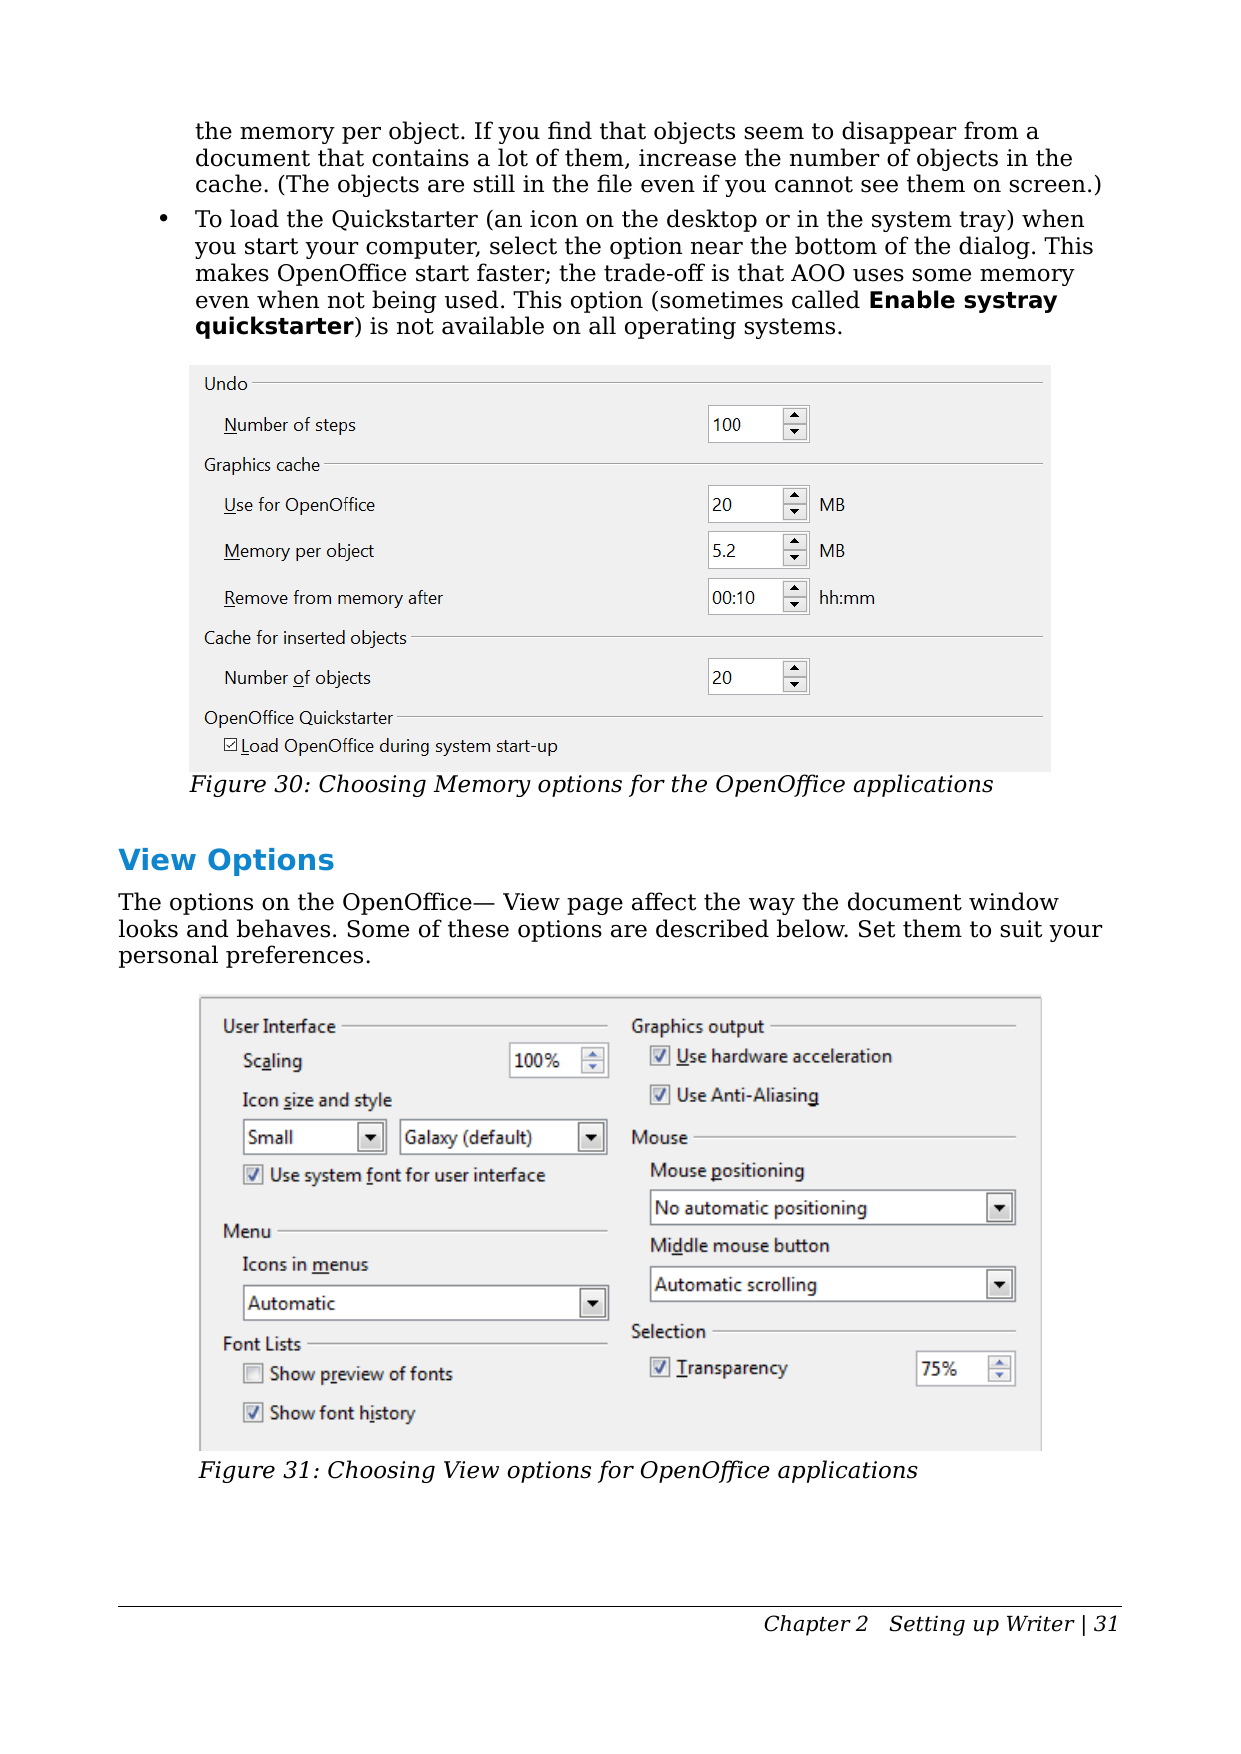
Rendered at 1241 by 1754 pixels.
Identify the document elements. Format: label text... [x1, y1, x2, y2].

text Figure 31: Choosing View options for OpenOffice applications [198, 1457, 1042, 1484]
subtitle View Options [118, 843, 1122, 877]
text The options on the OpenOffice— View page affect the way the document window looks and behaves. Some of these options are described below. Set them to suit your personal preferences. [118, 889, 1122, 969]
picture [198, 994, 1042, 1451]
list the memory per object. If you find that objects seem to disappear from a document that contains a lot of them, increase the number of objects in the cache. (The objects are still in the file even if you cannot see them on screen.) [156, 118, 1122, 198]
picture [189, 365, 1051, 772]
list To load the Quickstarter (an icon on the desktop or in the system tray) when you start your computer, select the option near the bottom of the dialog. This makes OpenOffice start faster; the trade-off is that AOO uses some memory even when not being used. This option (sometimes called Enable systray quickstarter) is not available on all operating systems. [156, 204, 1122, 340]
text Figure 30: Choosing Memory options for the OpenOffice applications [189, 772, 1051, 798]
